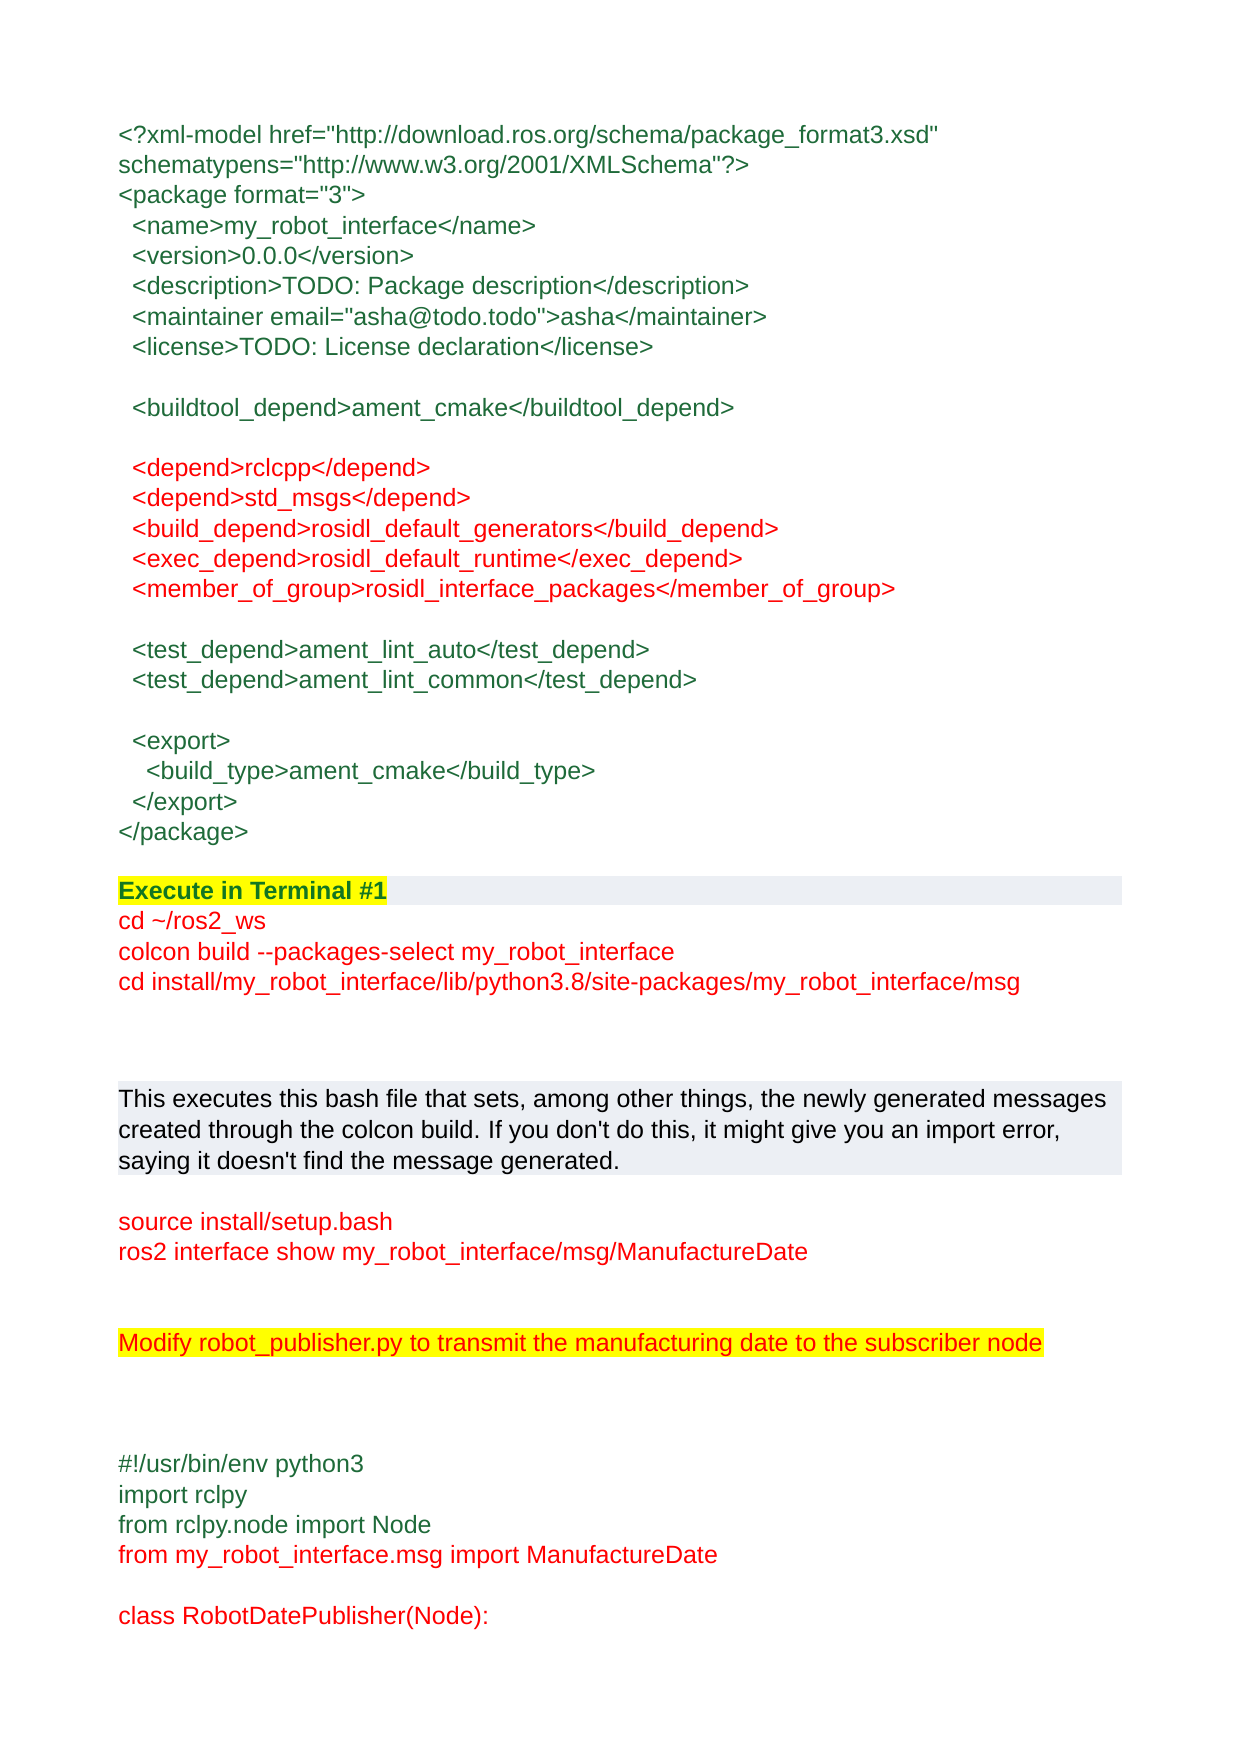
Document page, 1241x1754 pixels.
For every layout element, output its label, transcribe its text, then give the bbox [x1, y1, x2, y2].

text source install/setup.bash [118, 1205, 1122, 1236]
text </export> [118, 785, 1122, 815]
text <test_depend>ament_lint_common</test_depend> [118, 664, 1122, 694]
text <package format="3"> [118, 179, 1122, 209]
text Modify robot_publisher.py to transmit the manufacturing date to the subscriber node [118, 1327, 1122, 1357]
text <buildtool_depend>ament_cmake</buildtool_depend> [118, 391, 1122, 421]
text <build_depend>rosidl_default_generators</build_depend> [118, 512, 1122, 542]
text <maintainer email="asha@todo.todo">asha</maintainer> [118, 300, 1122, 330]
text <?xml-model href="http://download.ros.org/schema/package_format3.xsd" schematypens="http://www.w3.org/2001/XMLSchema"?> [118, 118, 1122, 179]
text #!/usr/bin/env python3 [118, 1448, 1122, 1478]
text <member_of_group>rosidl_interface_packages</member_of_group> [118, 573, 1122, 603]
text from my_robot_interface.msg import ManufactureDate [118, 1539, 1122, 1569]
text <depend>std_msgs</depend> [118, 482, 1122, 512]
text <name>my_robot_interface</name> [118, 209, 1122, 239]
text <export> [118, 724, 1122, 755]
text <license>TODO: License declaration</license> [118, 330, 1122, 361]
text </package> [118, 815, 1122, 846]
text import rclpy [118, 1478, 1122, 1508]
text This executes this bash file that sets, among other things, the newly generated messages created through the colcon build. If you don't do this, it might give you an import error, saying it doesn't find the message generated. [118, 1081, 1122, 1175]
text cd ~/ros2_ws [118, 905, 1122, 935]
text <description>TODO: Package description</description> [118, 270, 1122, 300]
text Execute in Terminal #1 [118, 876, 1122, 905]
text <depend>rclcpp</depend> [118, 452, 1122, 482]
text <test_depend>ament_lint_auto</test_depend> [118, 633, 1122, 664]
text cd install/my_robot_interface/lib/python3.8/site-packages/my_robot_interface/msg [118, 965, 1122, 996]
text class RobotDatePublisher(Node): [118, 1599, 1122, 1630]
text <build_type>ament_cmake</build_type> [118, 755, 1122, 785]
text ros2 interface show my_robot_interface/msg/ManufactureDate [118, 1236, 1122, 1266]
text colcon build --packages-select my_robot_interface [118, 935, 1122, 965]
text from rclpy.node import Node [118, 1508, 1122, 1539]
text <exec_depend>rosidl_default_runtime</exec_depend> [118, 542, 1122, 573]
text <version>0.0.0</version> [118, 239, 1122, 270]
